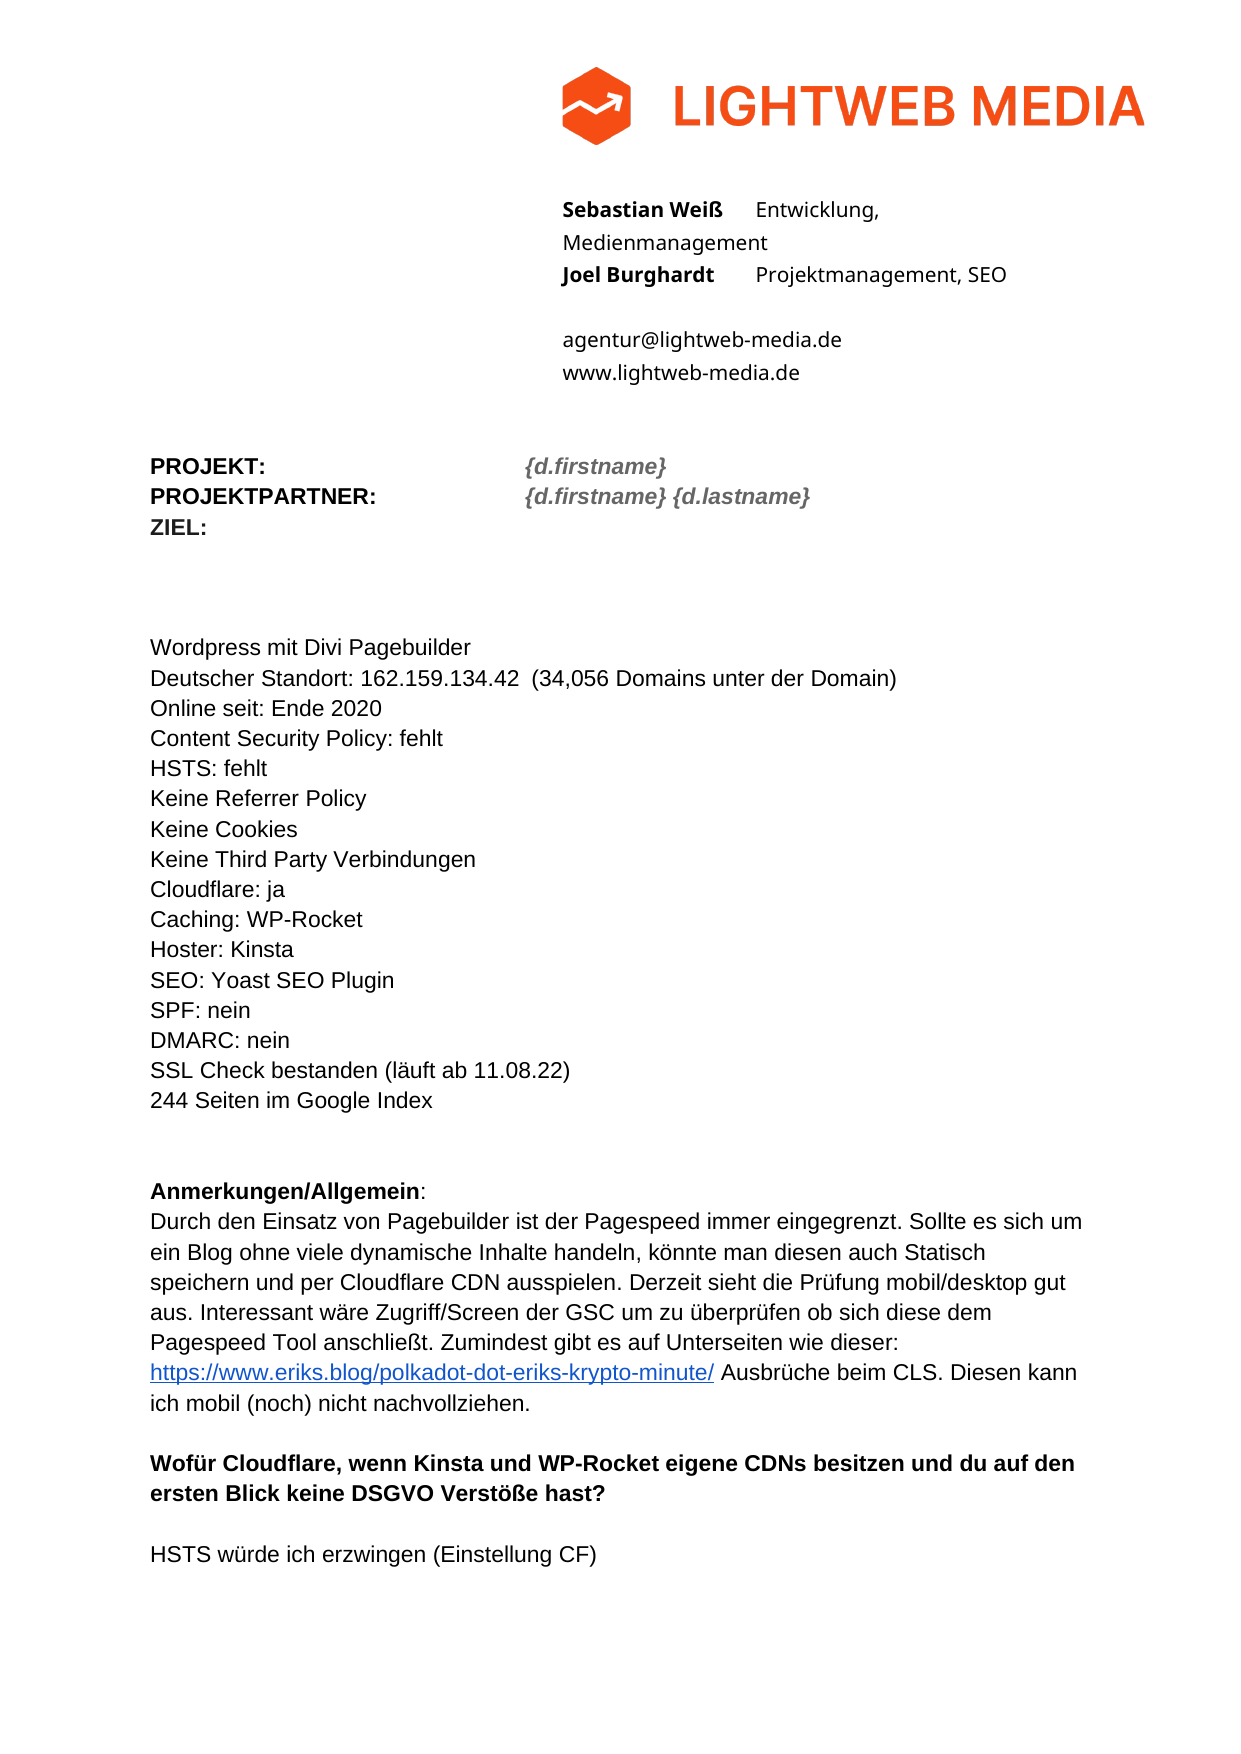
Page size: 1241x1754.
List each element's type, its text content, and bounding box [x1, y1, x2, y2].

text 244 Seiten im Google Index [150, 1087, 1090, 1114]
text SPF: nein [150, 997, 1090, 1023]
text Deutscher Standort: 162.159.134.42 (34,056 Domains unter der Domain) [150, 664, 1090, 691]
text PROJEKTPARTNER: {d.firstname} {d.lastname} [150, 483, 1090, 509]
text Wordpress mit Divi Pagebuilder [150, 634, 1090, 661]
picture [562, 67, 1145, 145]
text Keine Referrer Policy [150, 785, 1090, 812]
text Online seit: Ende 2020 [150, 695, 1090, 721]
text Caching: WP-Rocket [150, 906, 1090, 932]
text DMARC: nein [150, 1027, 1090, 1053]
text ZIEL: [150, 513, 1090, 540]
text SSL Check bestanden (läuft ab 11.08.22) [150, 1057, 1090, 1083]
text Durch den Einsatz von Pagebuilder ist der Pagespeed immer eingegrenzt. Sollte es sich um ein Blog ohne viele dynamische Inhalte handeln, könnte man diesen auch Statisch speichern und per Cloudflare CDN ausspielen. Derzeit sieht die Prüfung mobil/desktop gut aus. Interessant wäre Zugriff/Screen der GSC um zu überprüfen ob sich diese dem Pagespeed Tool anschließt. Zumindest gibt es auf Unterseiten wie dieser: https://www.eriks.blog/polkadot-dot-eriks-krypto-minute/ Ausbrüche beim CLS. Diesen kann ich mobil (noch) nicht nachvollziehen. [150, 1208, 1090, 1416]
text Keine Third Party Verbindungen [150, 846, 1090, 872]
text Keine Cookies [150, 816, 1090, 842]
text Anmerkungen/Allgemein: [150, 1178, 1090, 1204]
text Cloudflare: ja [150, 876, 1090, 902]
text Hoster: Kinsta [150, 936, 1090, 963]
text Content Security Policy: fehlt [150, 725, 1090, 751]
text HSTS würde ich erzwingen (Einstellung CF) [150, 1541, 1090, 1567]
text HSTS: fehlt [150, 755, 1090, 781]
text Wofür Cloudflare, wenn Kinsta und WP-Rocket eigene CDNs besitzen und du auf den ersten Blick keine DSGVO Verstöße hast? [150, 1450, 1090, 1506]
text PROJEKT: {d.firstname} [150, 453, 1090, 479]
text SEO: Yoast SEO Plugin [150, 967, 1090, 993]
